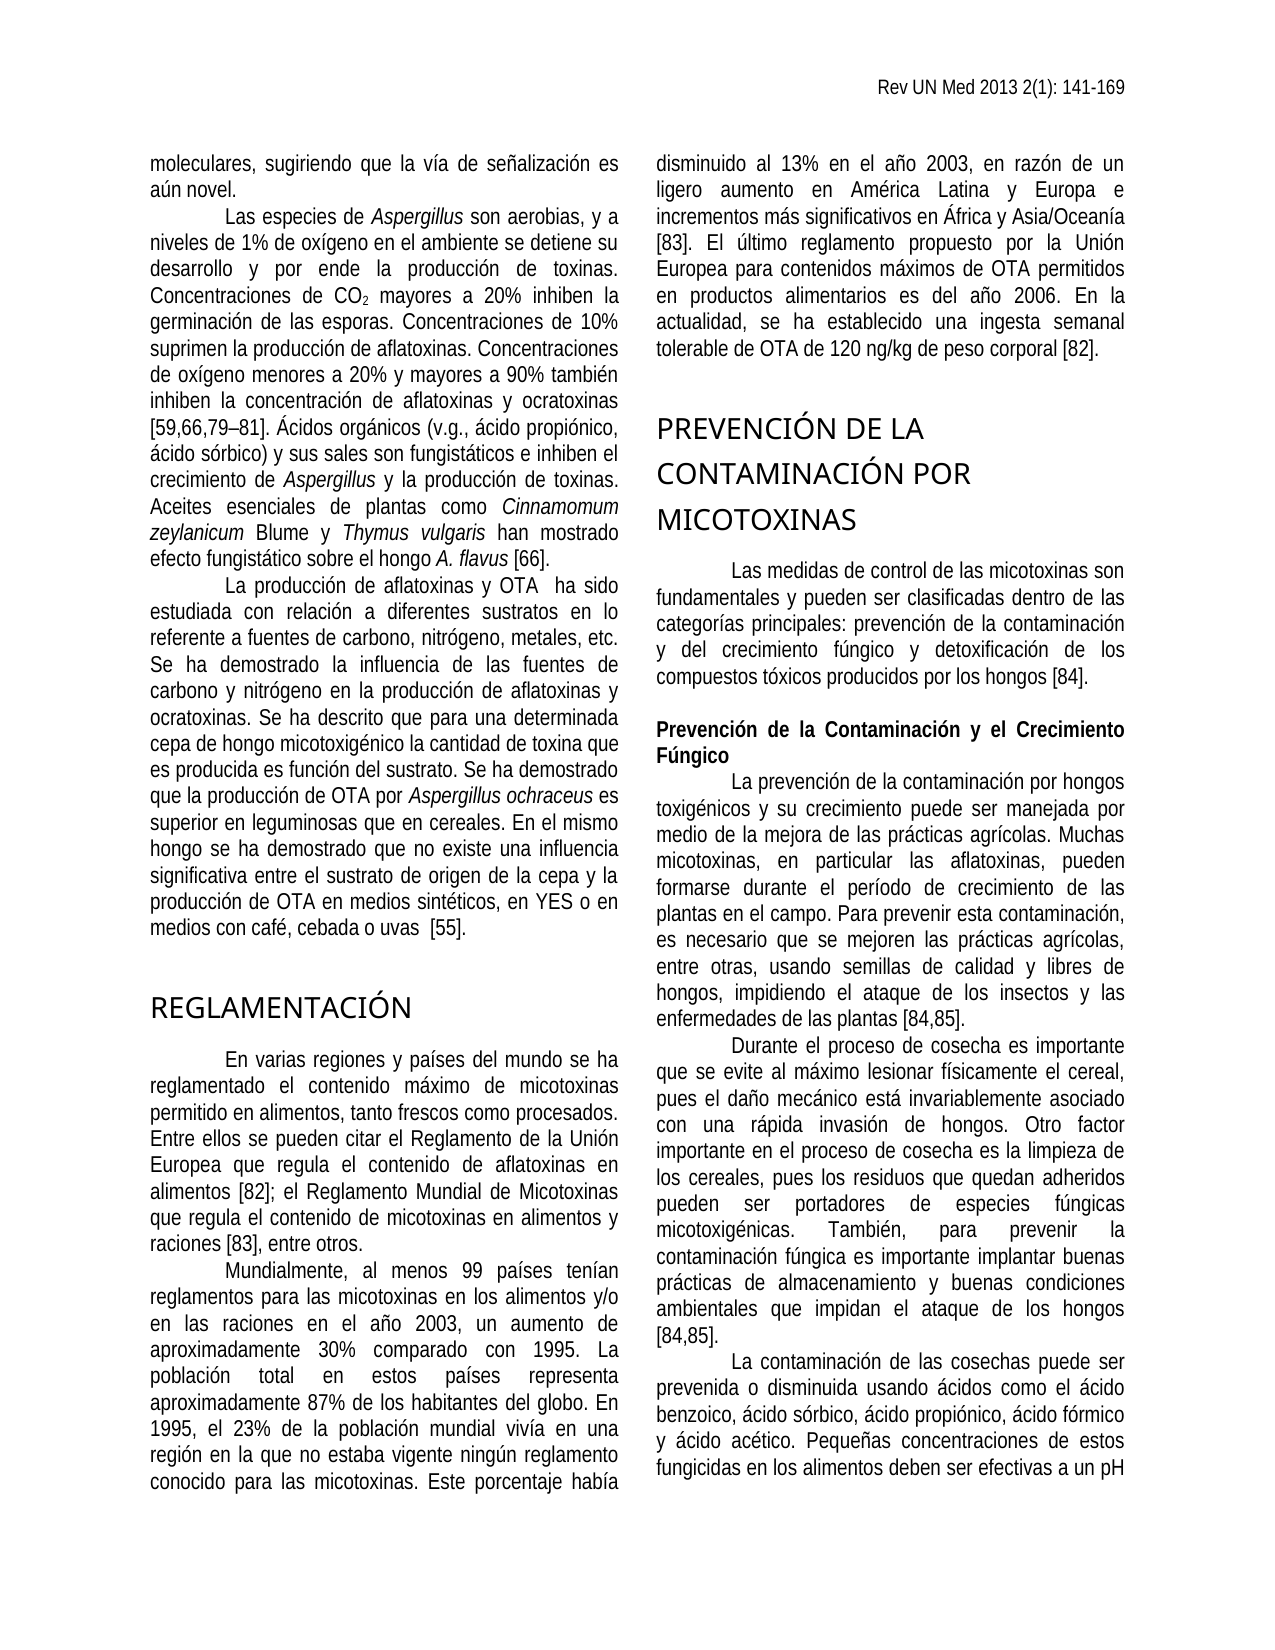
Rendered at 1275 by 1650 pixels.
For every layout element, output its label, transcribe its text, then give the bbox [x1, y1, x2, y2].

subtitle REGLAMENTACIÓN [150, 988, 619, 1027]
text Las especies de Aspergillus son aerobias, y a niveles de 1% de oxígeno en el ambiente se detiene su desarrollo y por ende la producción de toxinas. Concentraciones de CO2 mayores a 20% inhiben la germinación de las esporas. Concentraciones de 10% suprimen la producción de aflatoxinas. Concentraciones de oxígeno menores a 20% y mayores a 90% también inhiben la concentración de aflatoxinas y ocratoxinas [59,66,79–81]. Ácidos orgánicos (v.g., ácido propiónico, ácido sórbico) y sus sales son fungistáticos e inhiben el crecimiento de Aspergillus y la producción de toxinas. Aceites esenciales de plantas como Cinnamomum zeylanicum Blume y Thymus vulgaris han mostrado efecto fungistático sobre el hongo A. flavus [66]. [150, 203, 619, 572]
text Prevención de la Contaminación y el Crecimiento Fúngico [656, 716, 1125, 768]
text Durante el proceso de cosecha es importante que se evite al máximo lesionar físicamente el cereal, pues el daño mecánico está invariablemente asociado con una rápida invasión de hongos. Otro factor importante en el proceso de cosecha es la limpieza de los cereales, pues los residuos que quedan adheridos pueden ser portadores de especies fúngicas micotoxigénicas. También, para prevenir la contaminación fúngica es importante implantar buenas prácticas de almacenamiento y buenas condiciones ambientales que impidan el ataque de los hongos [84,85]. [656, 1032, 1125, 1348]
text La producción de aflatoxinas y OTA ha sido estudiada con relación a diferentes sustratos en lo referente a fuentes de carbono, nitrógeno, metales, etc. Se ha demostrado la influencia de las fuentes de carbono y nitrógeno en la producción de aflatoxinas y ocratoxinas. Se ha descrito que para una determinada cepa de hongo micotoxigénico la cantidad de toxina que es producida es función del sustrato. Se ha demostrado que la producción de OTA por Aspergillus ochraceus es superior en leguminosas que en cereales. En el mismo hongo se ha demostrado que no existe una influencia significativa entre el sustrato de origen de la cepa y la producción de OTA en medios sintéticos, en YES o en medios con café, cebada o uvas [55]. [150, 572, 619, 941]
text Mundialmente, al menos 99 países tenían reglamentos para las micotoxinas en los alimentos y/o en las raciones en el año 2003, un aumento de aproximadamente 30% comparado con 1995. La población total en estos países representa aproximadamente 87% de los habitantes del globo. En 1995, el 23% de la población mundial vivía en una región en la que no estaba vigente ningún reglamento conocido para las micotoxinas. Este porcentaje había [150, 1257, 619, 1494]
text La prevención de la contaminación por hongos toxigénicos y su crecimiento puede ser manejada por medio de la mejora de las prácticas agrícolas. Muchas micotoxinas, en particular las aflatoxinas, pueden formarse durante el período de crecimiento de las plantas en el campo. Para prevenir esta contaminación, es necesario que se mejoren las prácticas agrícolas, entre otras, usando semillas de calidad y libres de hongos, impidiendo el ataque de los insectos y las enfermedades de las plantas [84,85]. [656, 768, 1125, 1032]
text En varias regiones y países del mundo se ha reglamentado el contenido máximo de micotoxinas permitido en alimentos, tanto frescos como procesados. Entre ellos se pueden citar el Reglamento de la Unión Europea que regula el contenido de aflatoxinas en alimentos [82]; el Reglamento Mundial de Micotoxinas que regula el contenido de micotoxinas en alimentos y raciones [83], entre otros. [150, 1046, 619, 1257]
text Las medidas de control de las micotoxinas son fundamentales y pueden ser clasificadas dentro de las categorías principales: prevención de la contaminación y del crecimiento fúngico y detoxificación de los compuestos tóxicos producidos por los hongos [84]. [656, 557, 1125, 689]
text disminuido al 13% en el año 2003, en razón de un ligero aumento en América Latina y Europa e incrementos más significativos en África y Asia/Oceanía [83]. El último reglamento propuesto por la Unión Europea para contenidos máximos de OTA permitidos en productos alimentarios es del año 2006. En la actualidad, se ha establecido una ingesta semanal tolerable de OTA de 120 ng/kg de peso corporal [82]. [656, 150, 1125, 361]
subtitle PREVENCIÓN DE LA CONTAMINACIÓN POR MICOTOXINAS [656, 408, 1125, 539]
text La contaminación de las cosechas puede ser prevenida o disminuida usando ácidos como el ácido benzoico, ácido sórbico, ácido propiónico, ácido fórmico y ácido acético. Pequeñas concentraciones de estos fungicidas en los alimentos deben ser efectivas a un pH [656, 1348, 1125, 1480]
text moleculares, sugiriendo que la vía de señalización es aún novel. [150, 150, 619, 203]
